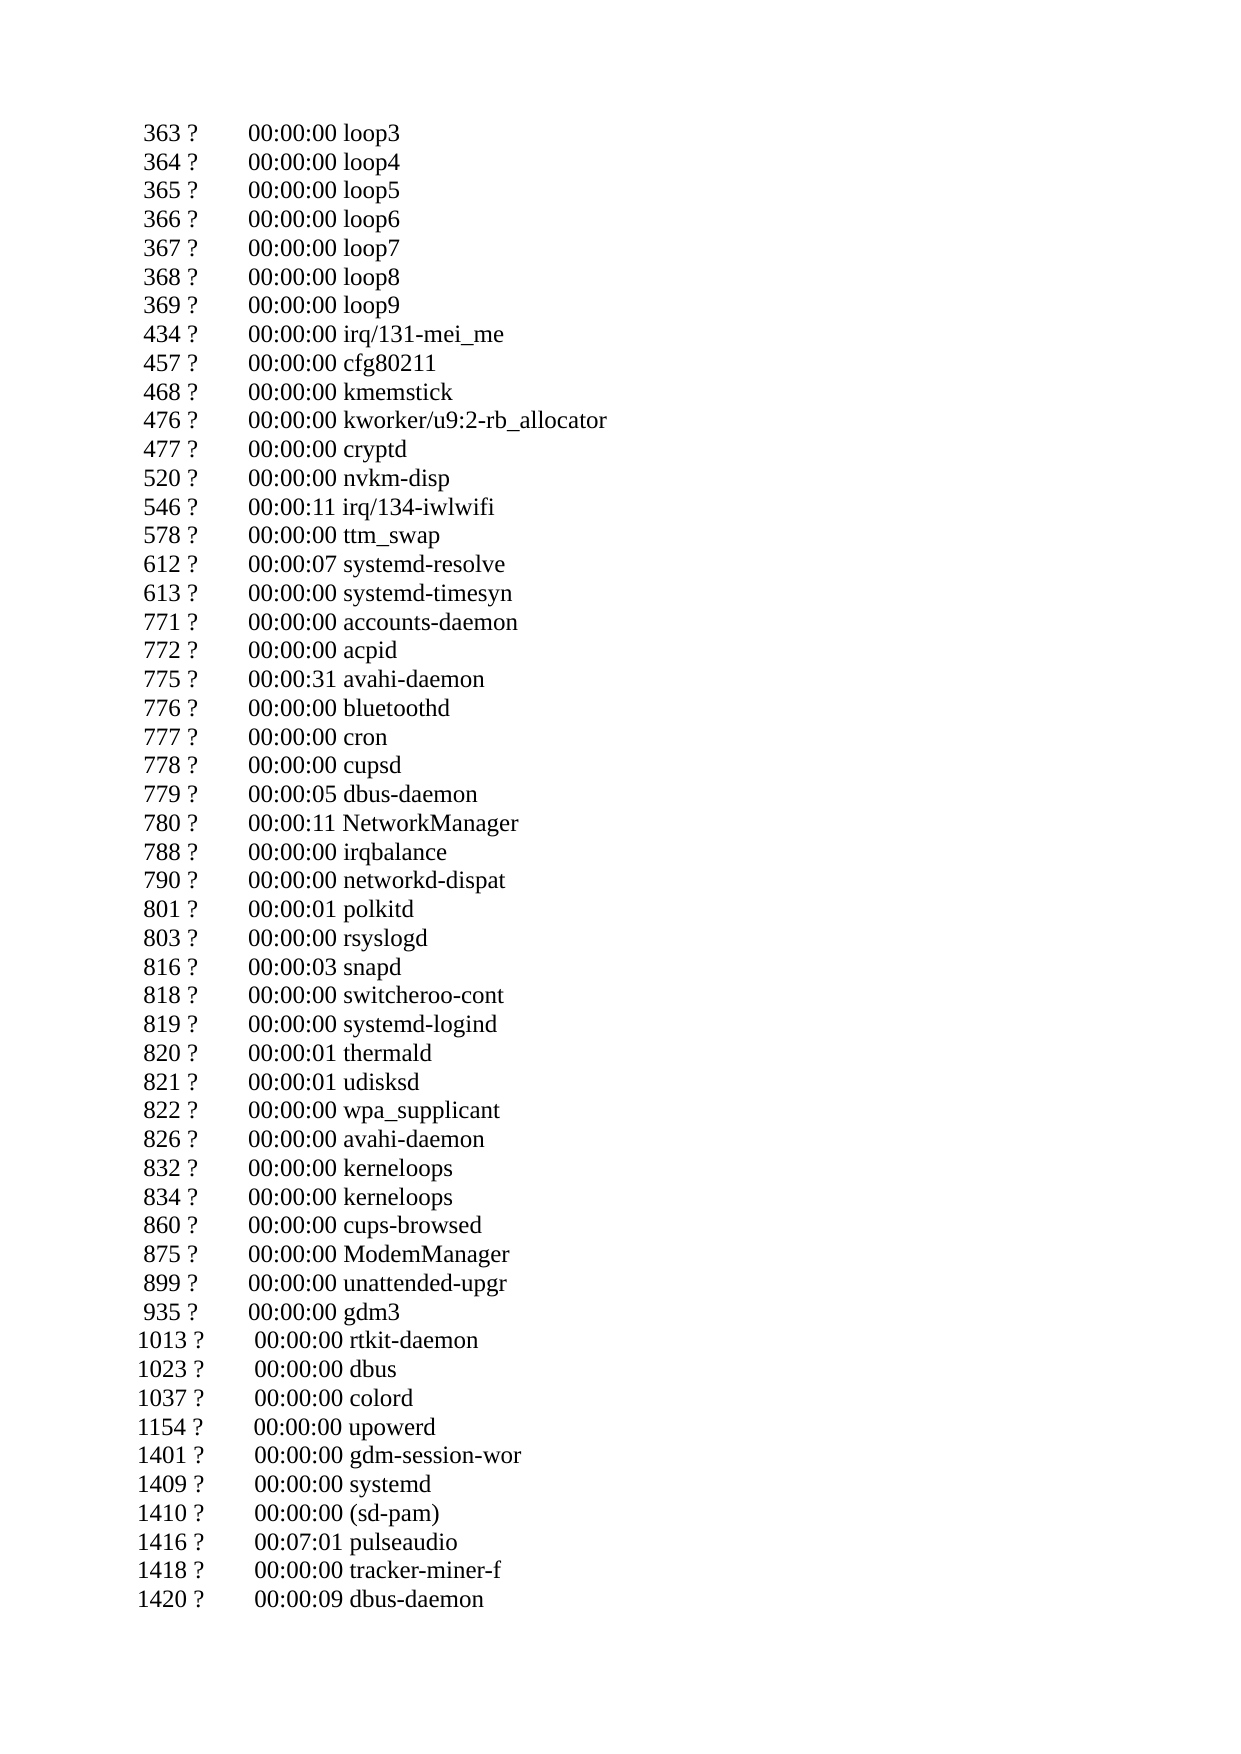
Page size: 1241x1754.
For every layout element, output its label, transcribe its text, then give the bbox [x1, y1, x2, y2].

text 1154 ? 00:00:00 upowerd [118, 1412, 1122, 1441]
text 1023 ? 00:00:00 dbus [118, 1354, 1122, 1383]
text 816 ? 00:00:03 snapd [118, 952, 1122, 981]
text 363 ? 00:00:00 loop3 [118, 118, 1122, 147]
text 368 ? 00:00:00 loop8 [118, 262, 1122, 291]
text 899 ? 00:00:00 unattended-upgr [118, 1268, 1122, 1297]
text 457 ? 00:00:00 cfg80211 [118, 348, 1122, 377]
text 468 ? 00:00:00 kmemstick [118, 377, 1122, 406]
text 1416 ? 00:07:01 pulseaudio [118, 1527, 1122, 1556]
text 790 ? 00:00:00 networkd-dispat [118, 866, 1122, 894]
text 612 ? 00:00:07 systemd-resolve [118, 549, 1122, 578]
text 777 ? 00:00:00 cron [118, 722, 1122, 751]
text 832 ? 00:00:00 kerneloops [118, 1153, 1122, 1182]
text 1418 ? 00:00:00 tracker-miner-f [118, 1556, 1122, 1584]
text 364 ? 00:00:00 loop4 [118, 147, 1122, 176]
text 1013 ? 00:00:00 rtkit-daemon [118, 1326, 1122, 1354]
text 801 ? 00:00:01 polkitd [118, 894, 1122, 923]
text 366 ? 00:00:00 loop6 [118, 204, 1122, 233]
text 818 ? 00:00:00 switcheroo-cont [118, 981, 1122, 1009]
text 834 ? 00:00:00 kerneloops [118, 1182, 1122, 1211]
text 771 ? 00:00:00 accounts-daemon [118, 607, 1122, 636]
text 476 ? 00:00:00 kworker/u9:2-rb_allocator [118, 406, 1122, 434]
text 772 ? 00:00:00 acpid [118, 636, 1122, 664]
text 1409 ? 00:00:00 systemd [118, 1469, 1122, 1498]
text 779 ? 00:00:05 dbus-daemon [118, 779, 1122, 808]
text 1037 ? 00:00:00 colord [118, 1383, 1122, 1412]
text 775 ? 00:00:31 avahi-daemon [118, 664, 1122, 693]
text 803 ? 00:00:00 rsyslogd [118, 923, 1122, 952]
text 860 ? 00:00:00 cups-browsed [118, 1211, 1122, 1239]
text 1401 ? 00:00:00 gdm-session-wor [118, 1441, 1122, 1469]
text 578 ? 00:00:00 ttm_swap [118, 521, 1122, 549]
text 1420 ? 00:00:09 dbus-daemon [118, 1584, 1122, 1613]
text 546 ? 00:00:11 irq/134-iwlwifi [118, 492, 1122, 521]
text 788 ? 00:00:00 irqbalance [118, 837, 1122, 866]
text 369 ? 00:00:00 loop9 [118, 291, 1122, 319]
text 826 ? 00:00:00 avahi-daemon [118, 1124, 1122, 1153]
text 520 ? 00:00:00 nvkm-disp [118, 463, 1122, 492]
text 367 ? 00:00:00 loop7 [118, 233, 1122, 262]
text 365 ? 00:00:00 loop5 [118, 176, 1122, 204]
text 776 ? 00:00:00 bluetoothd [118, 693, 1122, 722]
text 1410 ? 00:00:00 (sd-pam) [118, 1498, 1122, 1527]
text 819 ? 00:00:00 systemd-logind [118, 1009, 1122, 1038]
text 778 ? 00:00:00 cupsd [118, 751, 1122, 779]
text 820 ? 00:00:01 thermald [118, 1038, 1122, 1067]
text 613 ? 00:00:00 systemd-timesyn [118, 578, 1122, 607]
text 821 ? 00:00:01 udisksd [118, 1067, 1122, 1096]
text 477 ? 00:00:00 cryptd [118, 434, 1122, 463]
text 780 ? 00:00:11 NetworkManager [118, 808, 1122, 837]
text 935 ? 00:00:00 gdm3 [118, 1297, 1122, 1326]
text 822 ? 00:00:00 wpa_supplicant [118, 1096, 1122, 1124]
text 875 ? 00:00:00 ModemManager [118, 1239, 1122, 1268]
text 434 ? 00:00:00 irq/131-mei_me [118, 319, 1122, 348]
